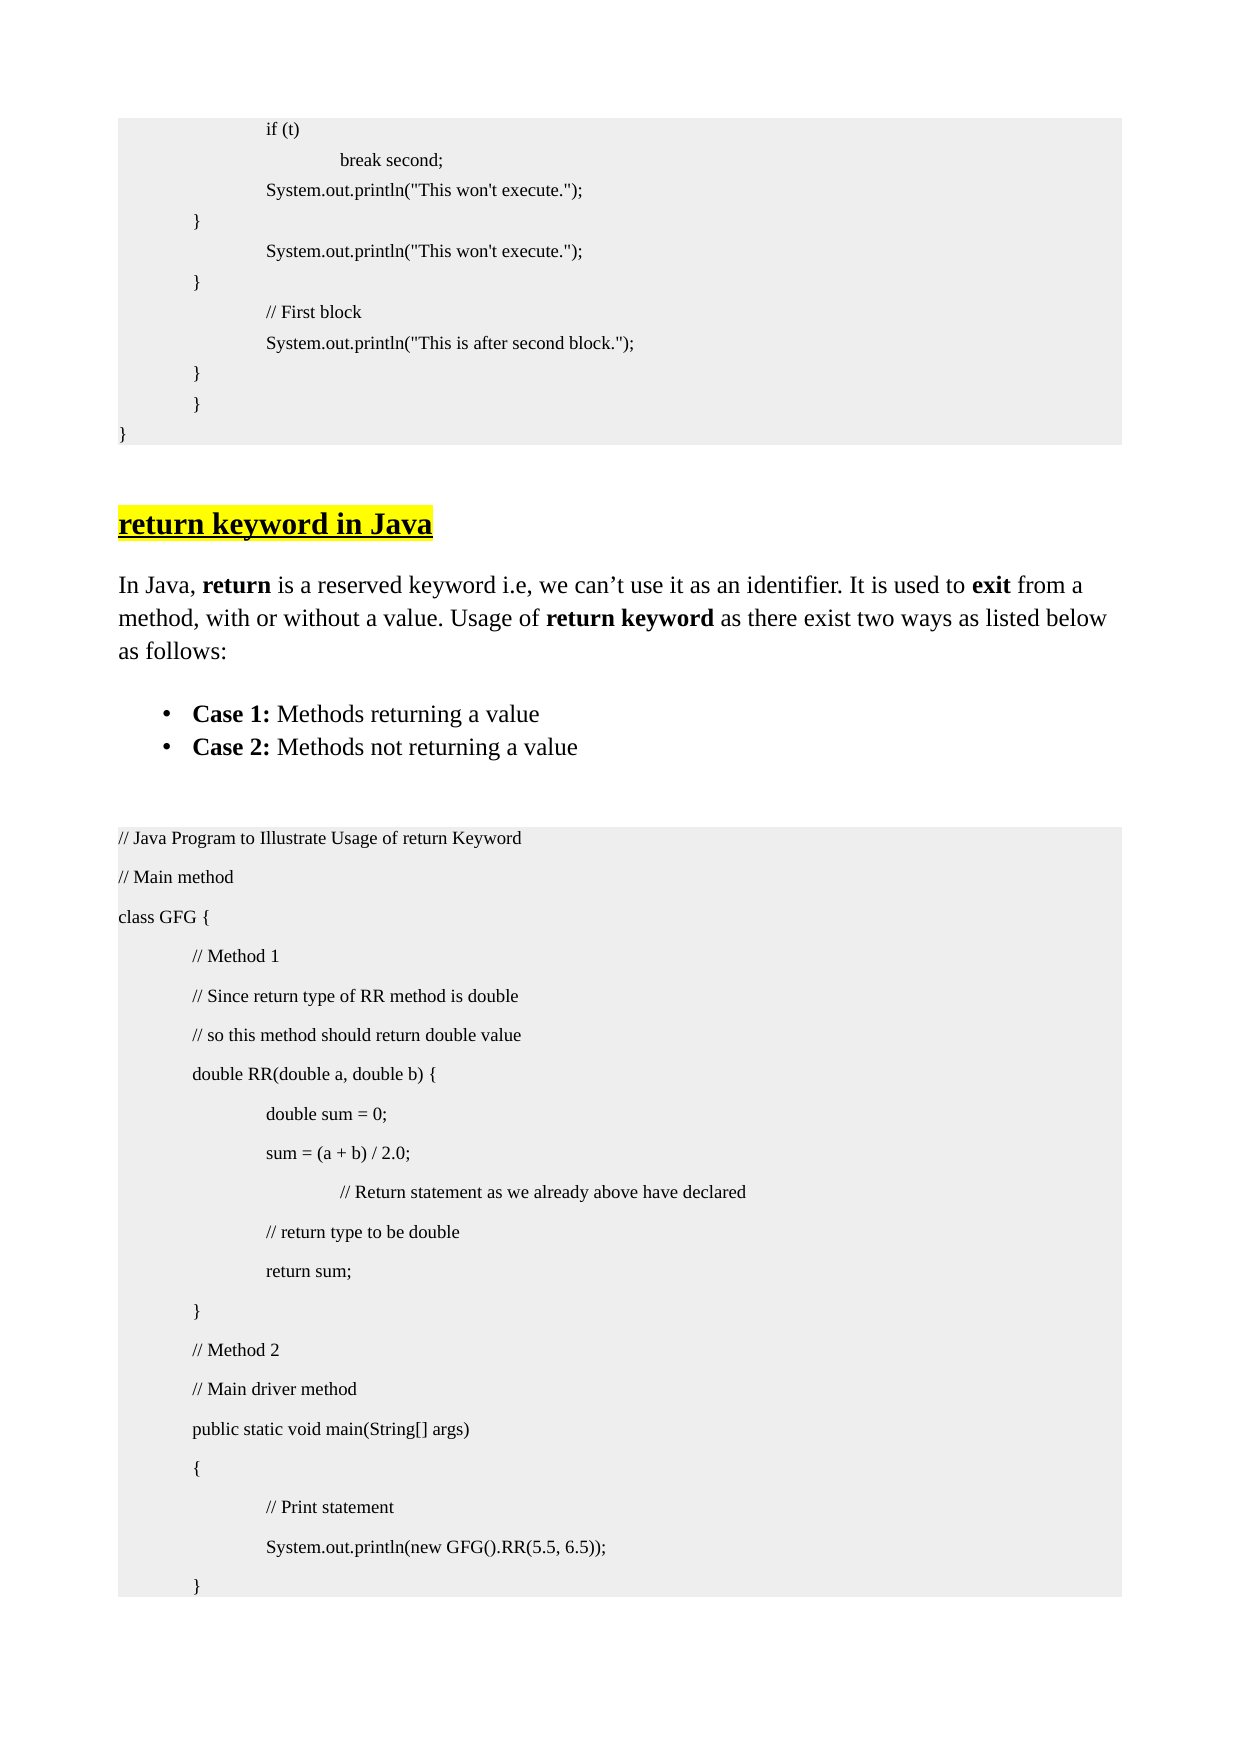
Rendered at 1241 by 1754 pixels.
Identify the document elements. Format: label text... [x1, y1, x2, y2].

text // Main method [118, 866, 1122, 888]
text // Method 2 [118, 1339, 1122, 1361]
text // Method 1 [118, 945, 1122, 967]
text if (t) [118, 118, 1122, 140]
text } [118, 210, 1122, 231]
text break second; [118, 149, 1122, 170]
text } [118, 1299, 1122, 1321]
text } [118, 393, 1122, 414]
text // Main driver method [118, 1378, 1122, 1400]
text // Print statement [118, 1496, 1122, 1518]
text System.out.println(new GFG().RR(5.5, 6.5)); [118, 1536, 1122, 1557]
text // Java Program to Illustrate Usage of return Keyword [118, 827, 1122, 849]
text double sum = 0; [118, 1103, 1122, 1124]
list Case 2: Methods not returning a value [162, 732, 1122, 761]
text } [118, 362, 1122, 384]
text // return type to be double [118, 1221, 1122, 1242]
text } [118, 271, 1122, 292]
text } [118, 423, 1122, 445]
text In Java, return is a reserved keyword i.e, we can’t use it as an identifier. It is used to exit from a method, with or without a value. Usage of return keyword as there exist two ways as listed below as follows: [118, 570, 1122, 665]
text System.out.println("This won't execute."); [118, 179, 1122, 201]
subtitle return keyword in Java [118, 505, 1122, 541]
text } [118, 1575, 1122, 1597]
text // Since return type of RR method is double [118, 984, 1122, 1006]
text // so this method should return double value [118, 1024, 1122, 1046]
list Case 1: Methods returning a value [162, 699, 1122, 728]
text System.out.println("This won't execute."); [118, 240, 1122, 262]
text public static void main(String[] args) [118, 1418, 1122, 1439]
text { [118, 1457, 1122, 1479]
text class GFG { [118, 906, 1122, 927]
text System.out.println("This is after second block."); [118, 332, 1122, 353]
text double RR(double a, double b) { [118, 1063, 1122, 1085]
text // Return statement as we already above have declared [118, 1181, 1122, 1203]
text return sum; [118, 1260, 1122, 1282]
text // First block [118, 301, 1122, 323]
text sum = (a + b) / 2.0; [118, 1142, 1122, 1164]
